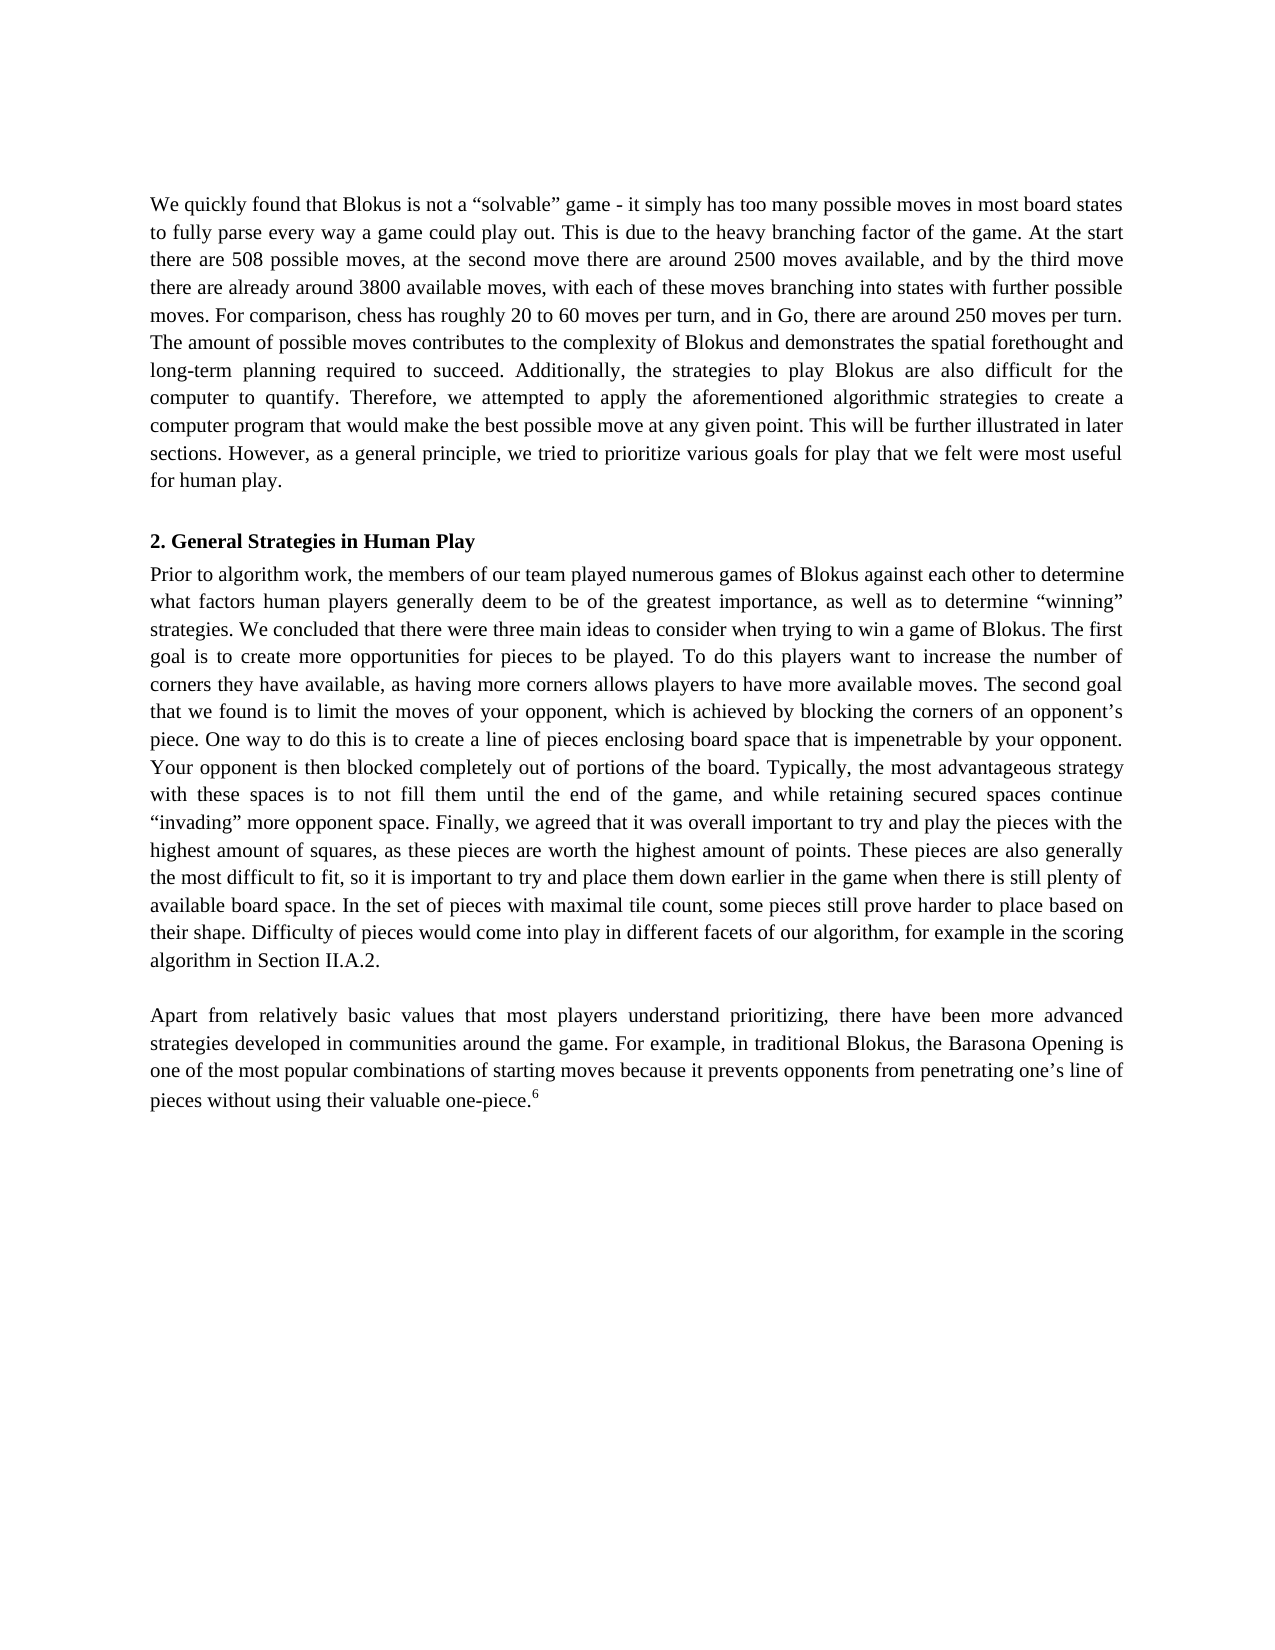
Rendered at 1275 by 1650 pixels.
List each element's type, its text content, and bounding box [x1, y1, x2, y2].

text Prior to algorithm work, the members of our team played numerous games of Blokus against each other to determine what factors human players generally deem to be of the greatest importance, as well as to determine “winning” strategies. We concluded that there were three main ideas to consider when trying to win a game of Blokus. The first goal is to create more opportunities for pieces to be played. To do this players want to increase the number of corners they have available, as having more corners allows players to have more available moves. The second goal that we found is to limit the moves of your opponent, which is achieved by blocking the corners of an opponent’s piece. One way to do this is to create a line of pieces enclosing board space that is impenetrable by your opponent. Your opponent is then blocked completely out of portions of the board. Typically, the most advantageous strategy with these spaces is to not fill them until the end of the game, and while retaining secured spaces continue “invading” more opponent space. Finally, we agreed that it was overall important to try and play the pieces with the highest amount of squares, as these pieces are worth the highest amount of points. These pieces are also generally the most difficult to fit, so it is important to try and place them down earlier in the game when there is still plenty of available board space. In the set of pieces with maximal tile count, some pieces still prove harder to place based on their shape. Difficulty of pieces would come into play in different facets of our algorithm, for example in the scoring algorithm in Section II.A.2. [150, 561, 1125, 972]
text We quickly found that Blokus is not a “solvable” game - it simply has too many possible moves in most board states to fully parse every way a game could play out. This is due to the heavy branching factor of the game. At the start there are 508 possible moves, at the second move there are around 2500 moves available, and by the third move there are already around 3800 available moves, with each of these moves branching into states with further possible moves. For comparison, chess has roughly 20 to 60 moves per turn, and in Go, there are around 250 moves per turn. The amount of possible moves contributes to the complexity of Blokus and demonstrates the spatial forethought and long-term planning required to succeed. Additionally, the strategies to play Blokus are also difficult for the computer to quantify. Therefore, we attempted to apply the aforementioned algorithmic strategies to create a computer program that would make the best possible move at any given point. This will be further illustrated in later sections. However, as a general principle, we tried to prioritize various goals for play that we felt were most useful for human play. [150, 192, 1125, 492]
subtitle 2. General Strategies in Human Play [150, 529, 1125, 553]
text Apart from relatively basic values that most players understand prioritizing, there have been more advanced strategies developed in communities around the game. For example, in traditional Blokus, the Barasona Opening is one of the most popular combinations of starting moves because it prevents opponents from penetrating one’s line of pieces without using their valuable one-piece.6 [150, 1003, 1125, 1113]
